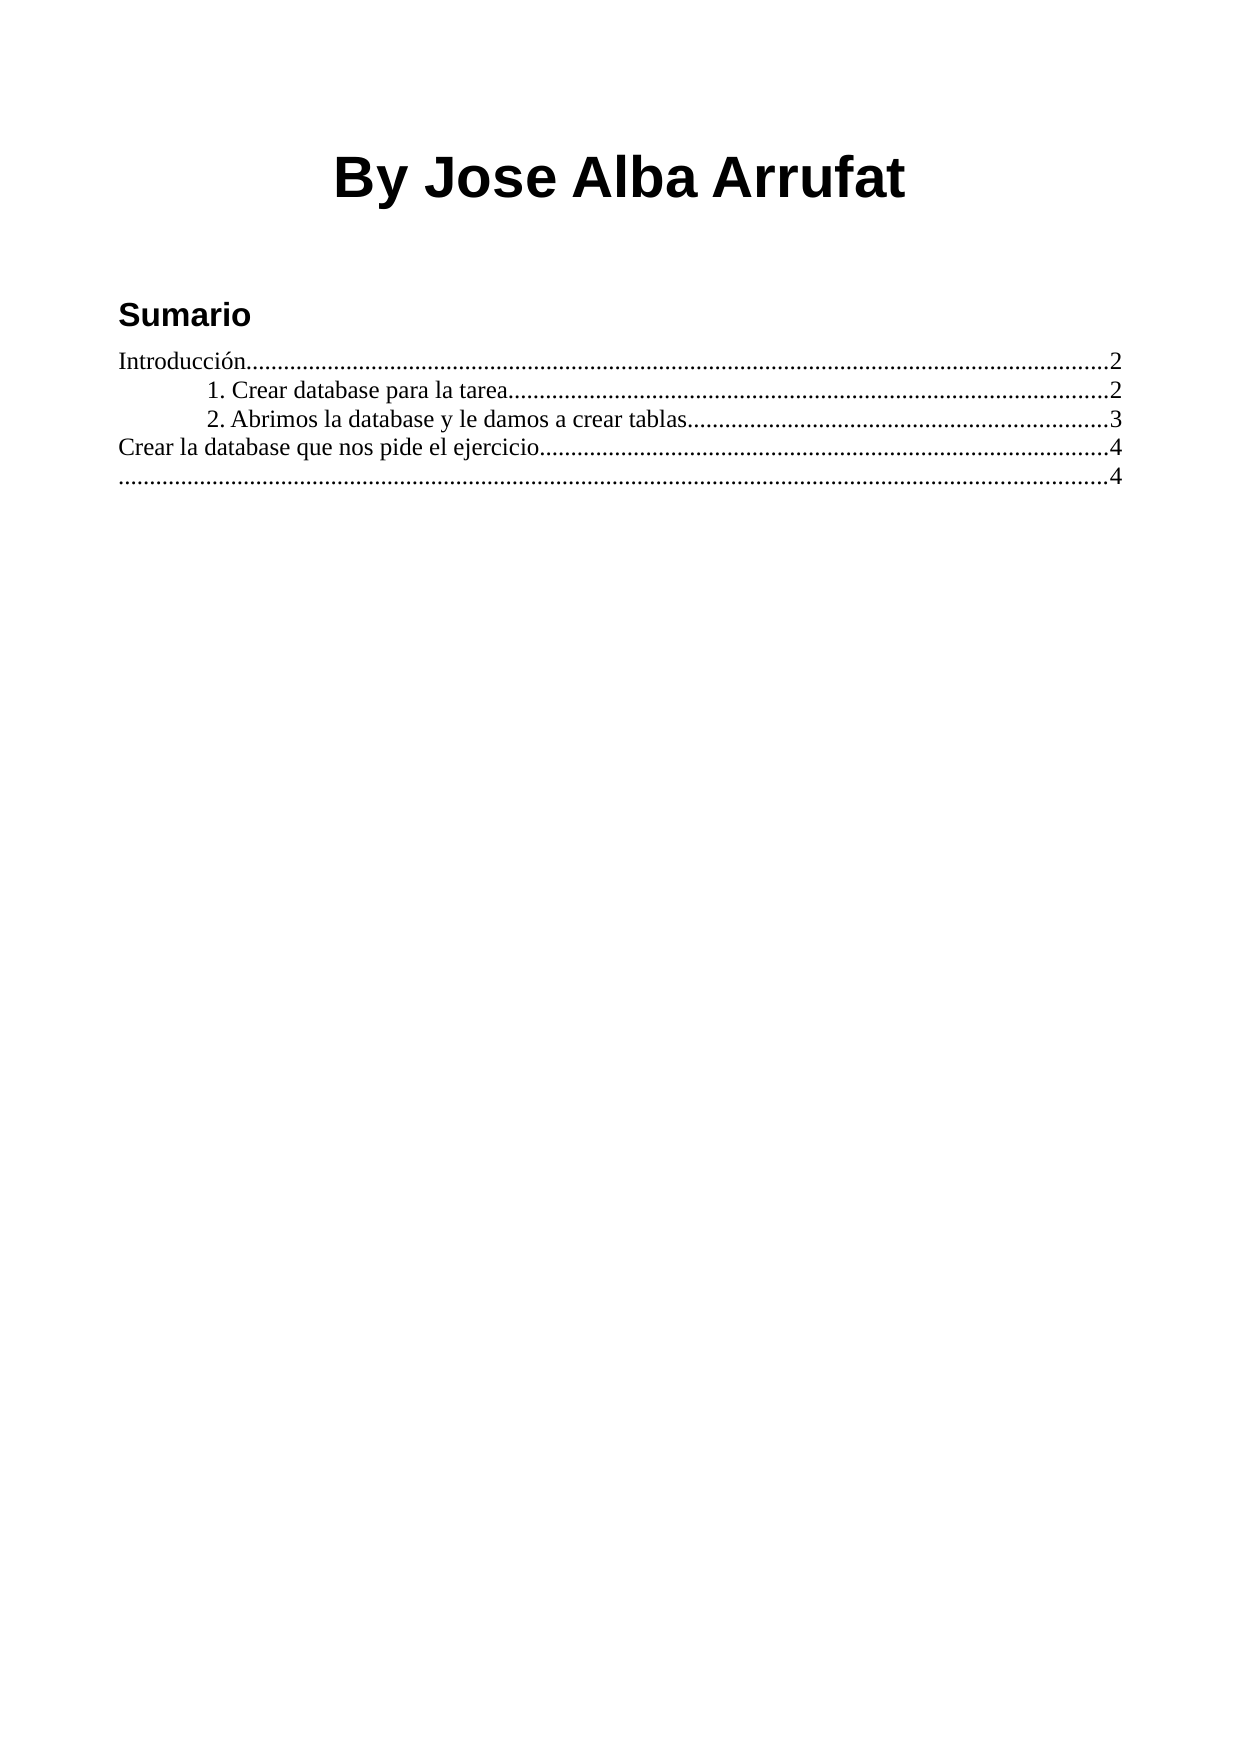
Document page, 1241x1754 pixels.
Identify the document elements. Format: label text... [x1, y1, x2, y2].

text 1. Crear database para la tarea 2 [207, 375, 1122, 404]
text Crear la database que nos pide el ejercicio 4 [118, 432, 1122, 461]
text 4 [118, 461, 1122, 490]
text 2. Abrimos la database y le damos a crear tablas 3 [207, 404, 1122, 432]
subtitle Sumario [118, 295, 1122, 334]
title By Jose Alba Arrufat [118, 143, 1122, 210]
text Introducción 2 [118, 346, 1122, 375]
